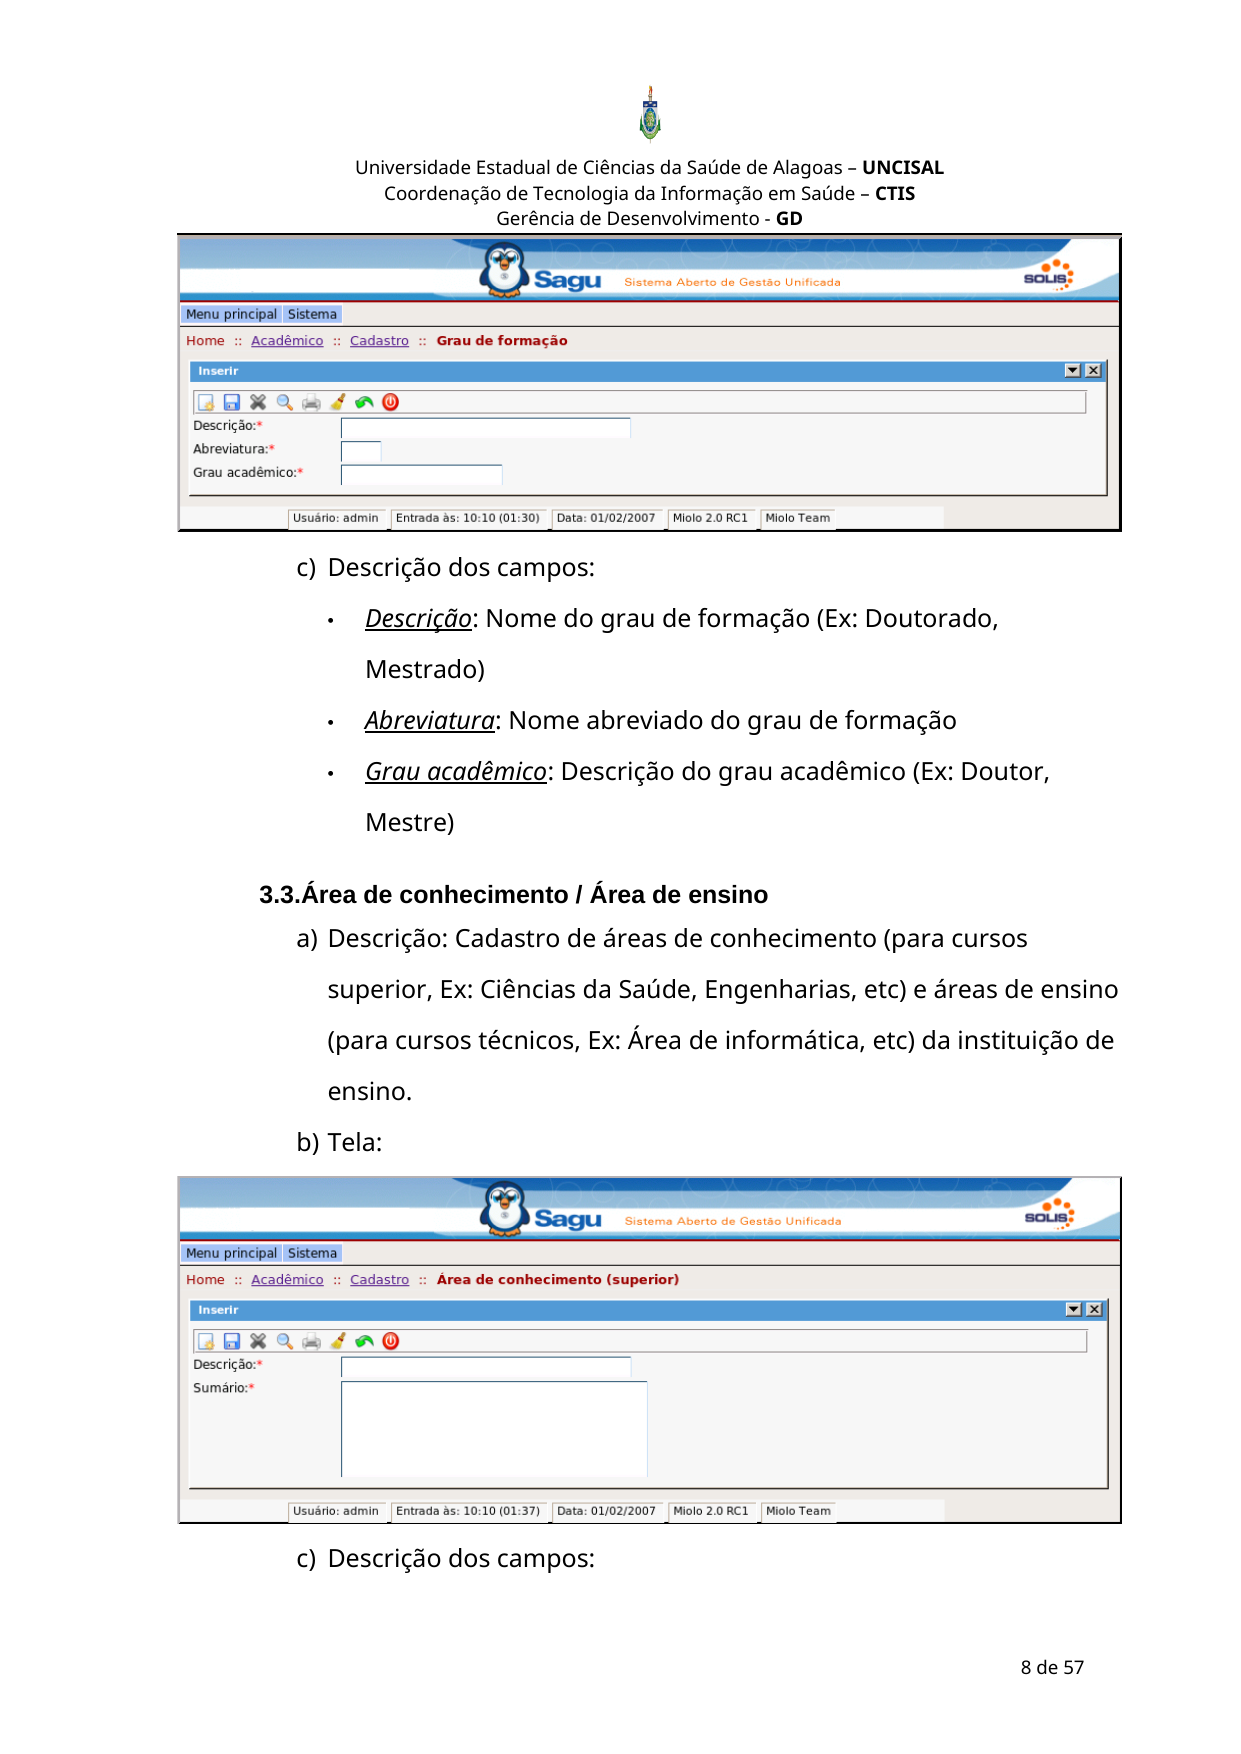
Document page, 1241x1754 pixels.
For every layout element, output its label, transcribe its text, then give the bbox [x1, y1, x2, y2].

picture [638, 82, 662, 146]
list Tela: [290, 1125, 1122, 1159]
list Descrição: Nome do grau de formação (Ex: Doutorado, Mestrado) [327, 600, 1122, 685]
list Descrição dos campos: [290, 1524, 1122, 1575]
list Descrição: Cadastro de áreas de conhecimento (para cursos superior, Ex: Ciências da Saúde, Engenharias, etc) e áreas de ensino (para cursos técnicos, Ex: Área de informática, etc) da instituição de ensino. [290, 921, 1122, 1108]
subtitle Área de conhecimento / Área de ensino [252, 881, 1122, 908]
list Abreviatura: Nome abreviado do grau de formação [327, 702, 1122, 736]
list Descrição dos campos: [290, 533, 1122, 583]
picture [177, 1176, 1122, 1524]
picture [177, 235, 1122, 533]
list Grau acadêmico: Descrição do grau acadêmico (Ex: Doutor, Mestre) [327, 753, 1122, 838]
